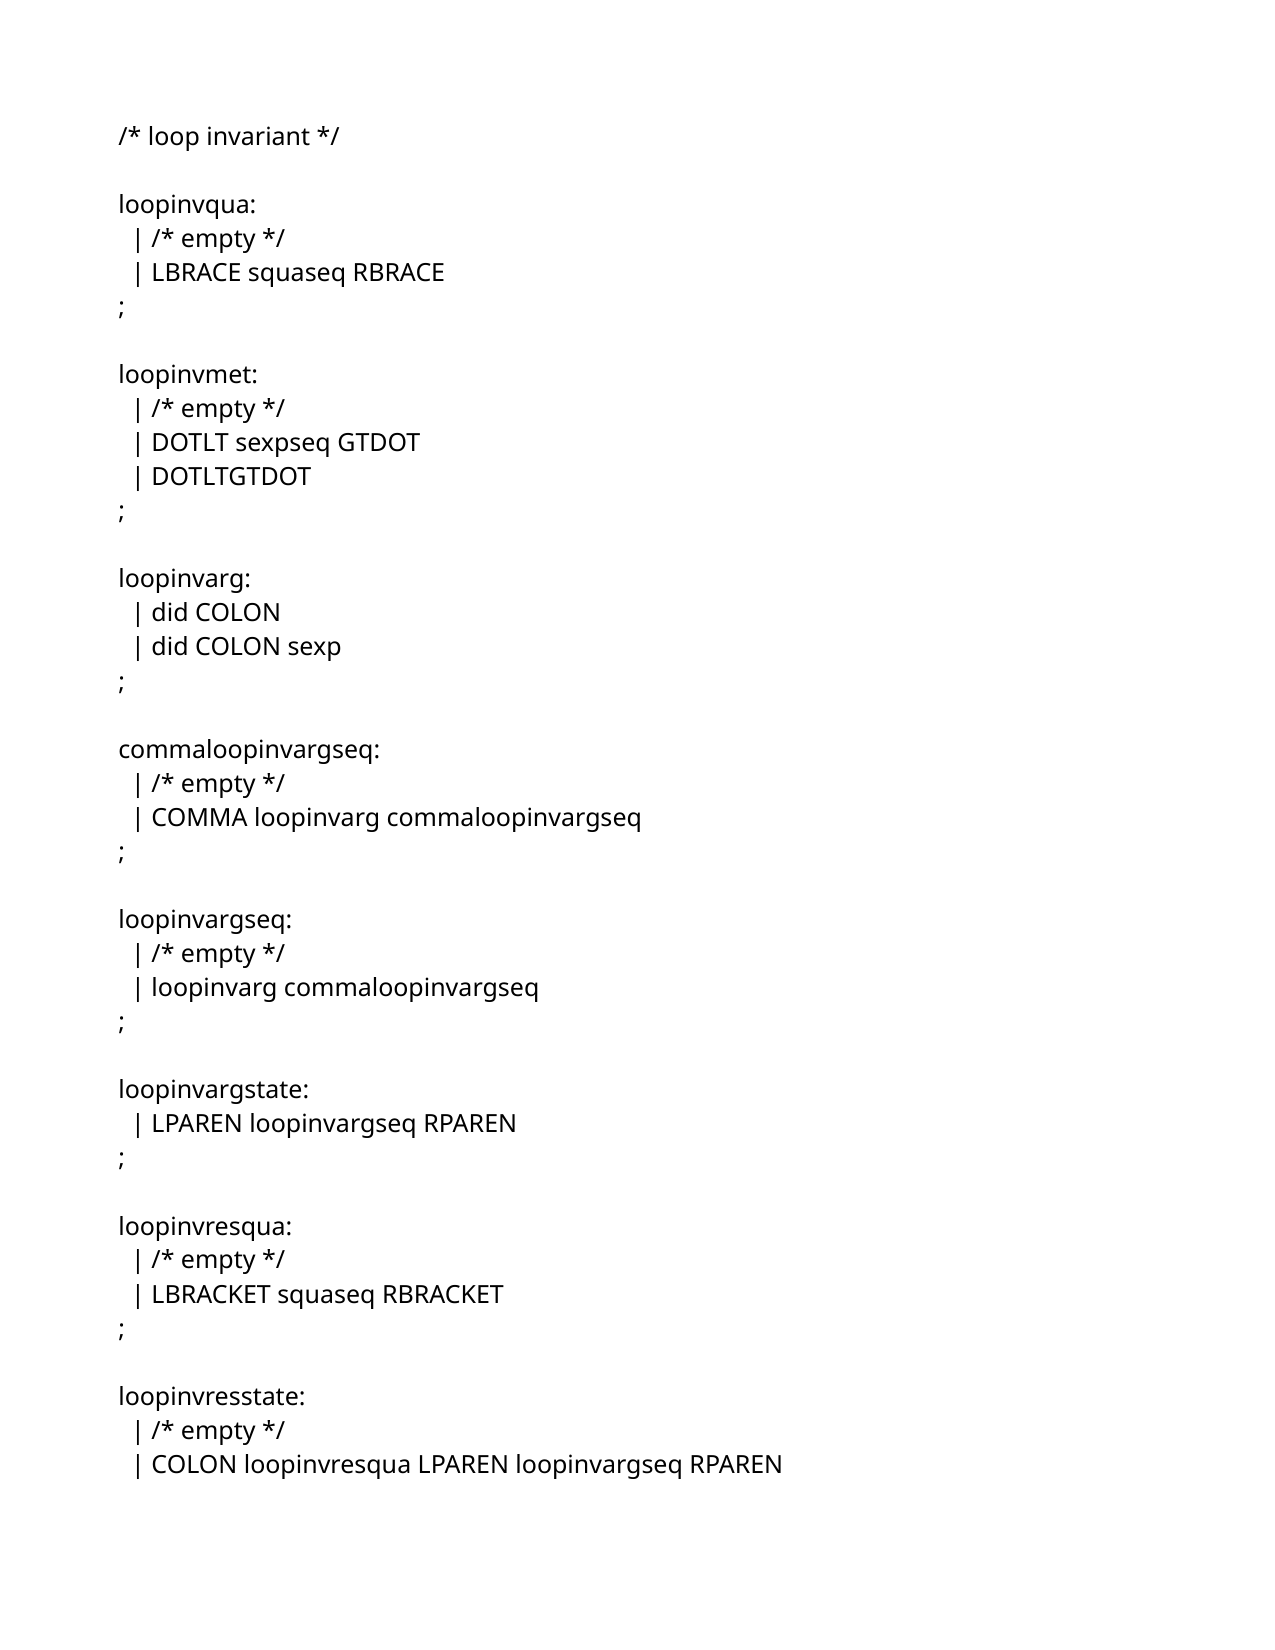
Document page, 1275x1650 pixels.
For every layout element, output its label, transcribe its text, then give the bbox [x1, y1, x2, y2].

text | did COLON sexp [118, 629, 1157, 663]
text | /* empty */ [118, 936, 1157, 970]
text | LBRACE squaseq RBRACE [118, 254, 1157, 288]
text loopinvqua: [118, 186, 1157, 220]
text ; [118, 288, 1157, 322]
text loopinvarg: [118, 561, 1157, 595]
text | /* empty */ [118, 220, 1157, 254]
text loopinvargstate: [118, 1072, 1157, 1106]
text ; [118, 493, 1157, 527]
text | /* empty */ [118, 391, 1157, 425]
text | /* empty */ [118, 765, 1157, 799]
text | LPAREN loopinvargseq RPAREN [118, 1106, 1157, 1140]
text ; [118, 663, 1157, 697]
text ; [118, 833, 1157, 867]
text | /* empty */ [118, 1242, 1157, 1276]
text | LBRACKET squaseq RBRACKET [118, 1276, 1157, 1310]
text ; [118, 1004, 1157, 1038]
text loopinvargseq: [118, 902, 1157, 936]
text loopinvresstate: [118, 1378, 1157, 1412]
text /* loop invariant */ [118, 118, 1157, 152]
text | COLON loopinvresqua LPAREN loopinvargseq RPAREN [118, 1447, 1157, 1481]
text | COMMA loopinvarg commaloopinvargseq [118, 799, 1157, 833]
text commaloopinvargseq: [118, 731, 1157, 765]
text loopinvmet: [118, 357, 1157, 391]
text ; [118, 1140, 1157, 1174]
text | /* empty */ [118, 1412, 1157, 1447]
text ; [118, 1310, 1157, 1344]
text | DOTLT sexpseq GTDOT [118, 425, 1157, 459]
text | DOTLTGTDOT [118, 459, 1157, 493]
text | did COLON [118, 595, 1157, 629]
text | loopinvarg commaloopinvargseq [118, 970, 1157, 1004]
text loopinvresqua: [118, 1208, 1157, 1242]
